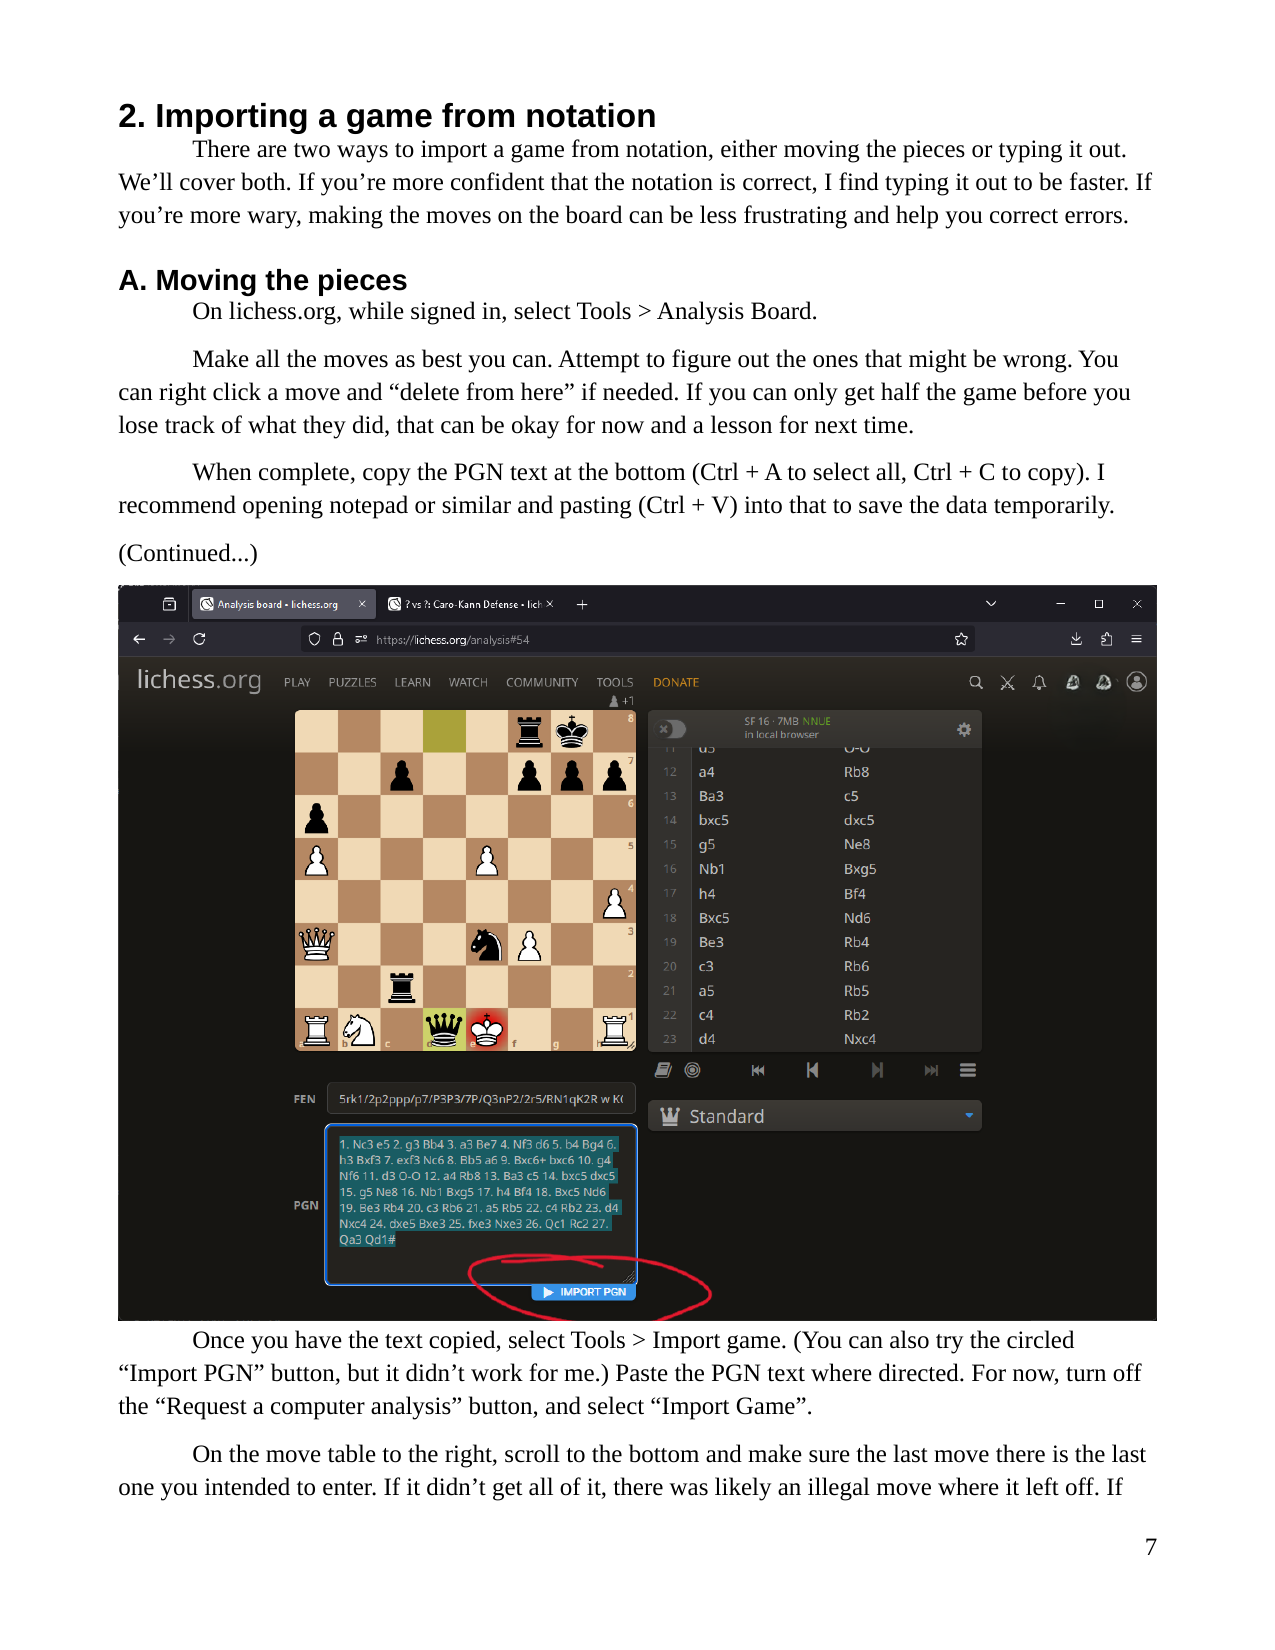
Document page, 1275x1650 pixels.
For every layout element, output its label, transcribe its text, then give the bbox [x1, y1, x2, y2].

subtitle 2. Importing a game from notation [118, 96, 1157, 134]
text (Continued...) [118, 538, 1157, 567]
text When complete, copy the PGN text at the bottom (Ctrl + A to select all, Ctrl + C to copy). I recommend opening notepad or similar and pasting (Ctrl + V) into that to save the data temporarily. [118, 457, 1157, 519]
text On the move table to the right, scroll to the bottom and make sure the last move there is the last one you intended to enter. If it didn’t get all of it, there was likely an illegal move where it left off. If [118, 1439, 1157, 1500]
subtitle A. Moving the pieces [118, 262, 1157, 296]
text On lichess.org, while signed in, select Tools > Analysis Board. [118, 296, 1157, 325]
text Once you have the text copied, select Tools > Import game. (You can also try the circled “Import PGN” button, but it didn’t work for me.) Paste the PGN text where directed. For now, turn off the “Request a computer analysis” button, and select “Import Game”. [118, 1321, 1157, 1420]
picture [118, 585, 1157, 1321]
text There are two ways to import a game from notation, either moving the pieces or typing it out. We’ll cover both. If you’re more confident that the notation is correct, I find typing it out to be faster. If you’re more wary, making the moves on the board can be less frustrating and help you correct errors. [118, 134, 1157, 229]
text Make all the moves as best you can. Attempt to figure out the ones that might be wrong. You can right click a move and “delete from here” if needed. If you can only get half the game before you lose track of what they did, that can be okay for now and a lesson for next time. [118, 344, 1157, 438]
